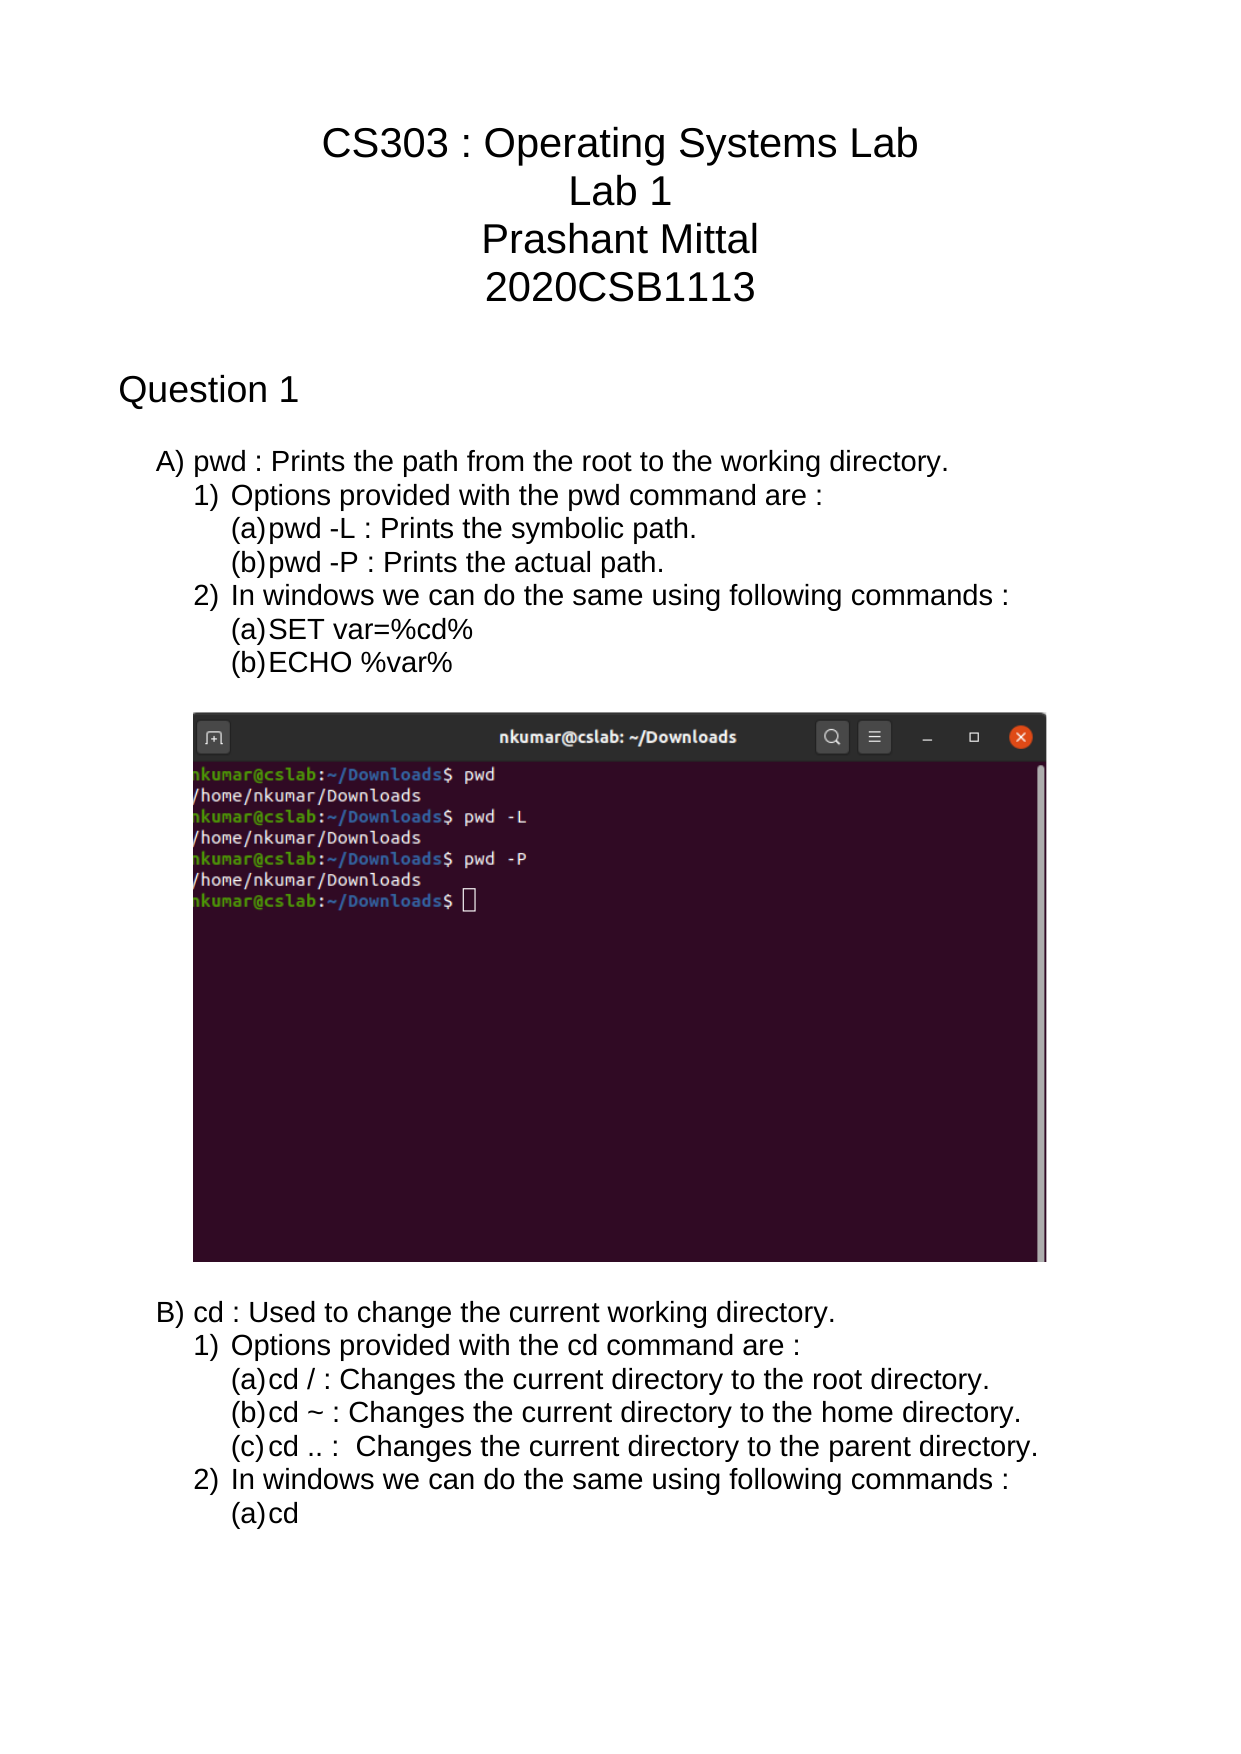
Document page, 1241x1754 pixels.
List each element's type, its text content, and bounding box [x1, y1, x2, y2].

text Prashant Mittal [118, 214, 1122, 262]
list cd [231, 1496, 1122, 1529]
list Options provided with the cd command are : [193, 1328, 1122, 1362]
list cd : Used to change the current working directory. [156, 1295, 1122, 1328]
list cd / : Changes the current directory to the root directory. [231, 1362, 1122, 1395]
text Question 1 [118, 367, 1122, 410]
list In windows we can do the same using following commands : [193, 1462, 1122, 1496]
list pwd : Prints the path from the root to the working directory. [156, 444, 1122, 477]
list SET var=%cd% [231, 612, 1122, 645]
list cd ~ : Changes the current directory to the home directory. [231, 1395, 1122, 1429]
text 2020CSB1113 [118, 262, 1122, 310]
list pwd -L : Prints the symbolic path. [231, 511, 1122, 544]
list Options provided with the pwd command are : [193, 477, 1122, 511]
text Lab 1 [118, 166, 1122, 214]
list In windows we can do the same using following commands : [193, 578, 1122, 612]
list ECHO %var% [231, 645, 1122, 679]
list cd .. : Changes the current directory to the parent directory. [231, 1429, 1122, 1462]
list pwd -P : Prints the actual path. [231, 544, 1122, 578]
picture [193, 712, 766, 1262]
text CS303 : Operating Systems Lab [118, 118, 1122, 166]
